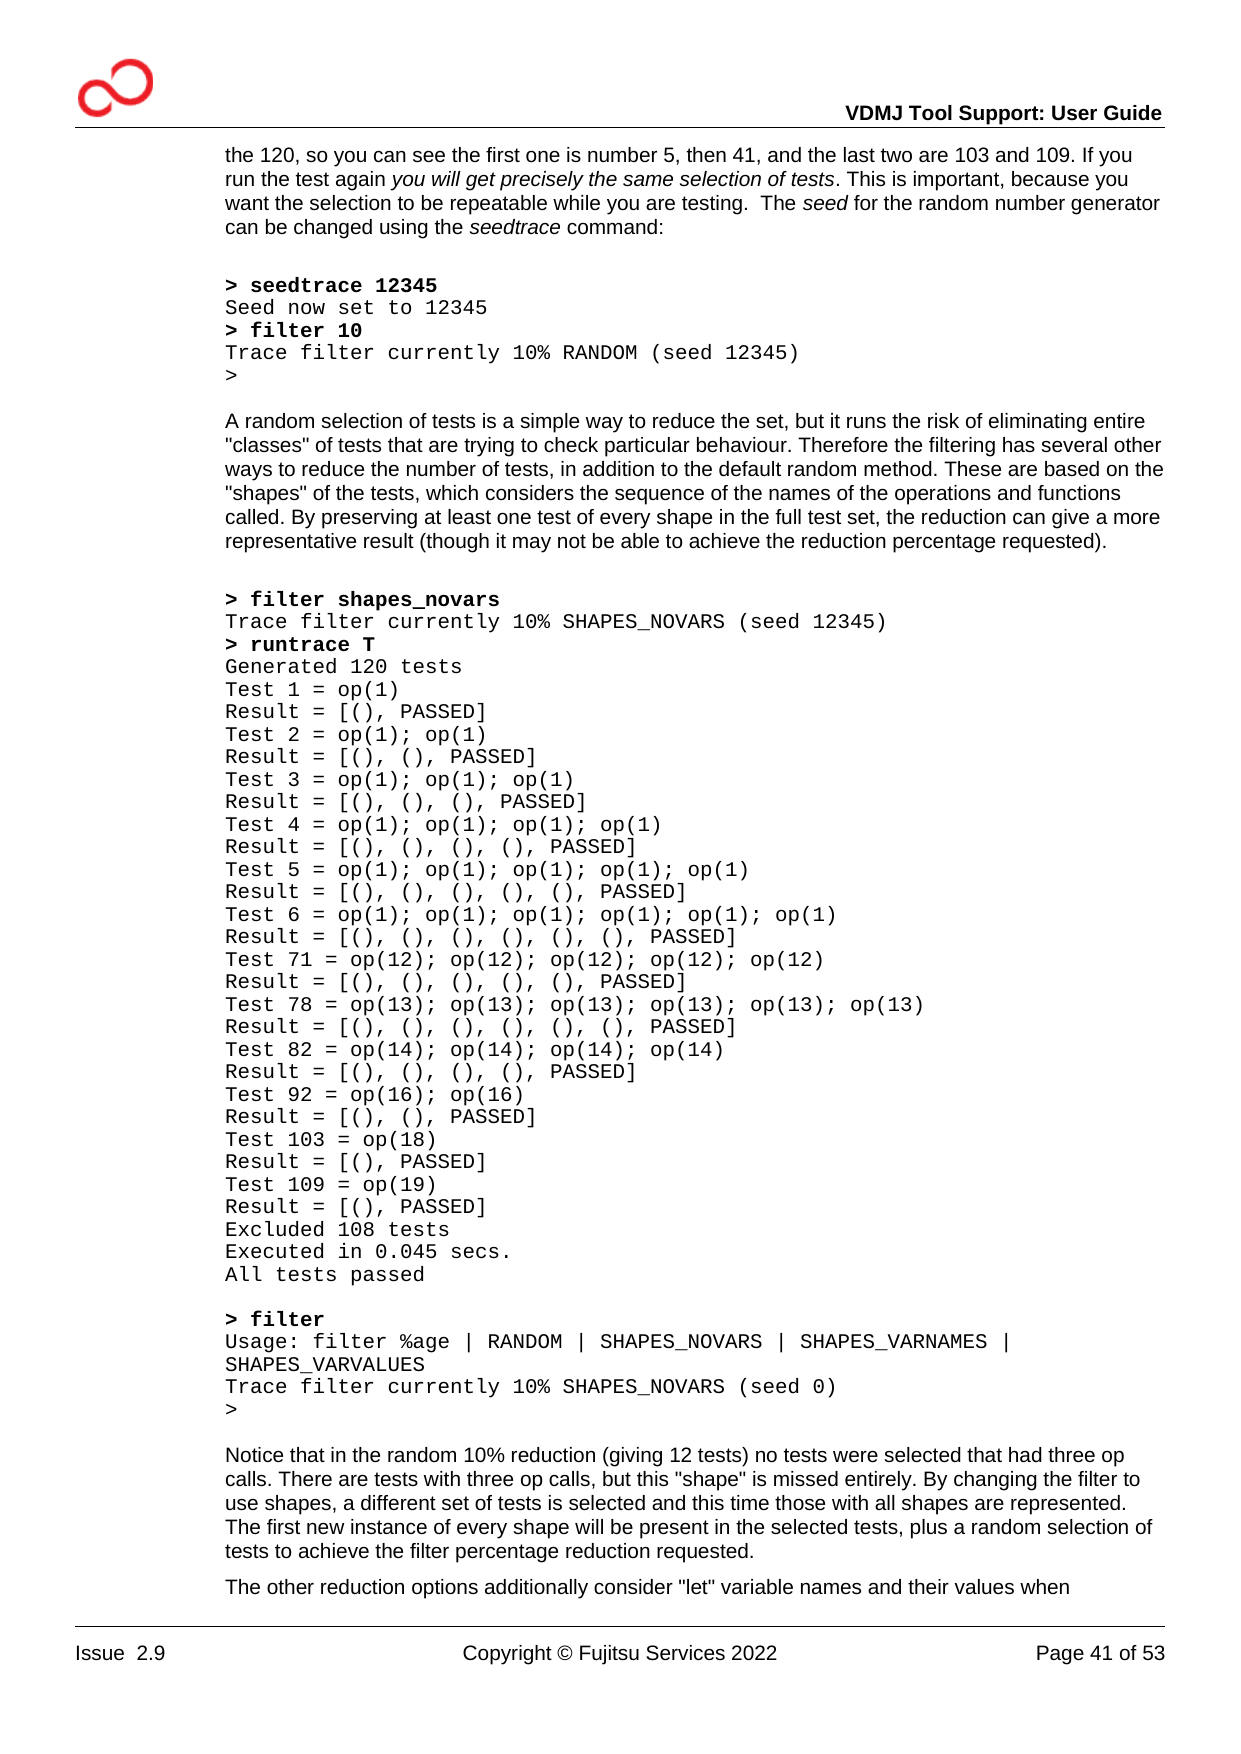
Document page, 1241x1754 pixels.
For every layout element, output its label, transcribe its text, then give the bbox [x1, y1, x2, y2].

text > [225, 364, 1165, 387]
text Executed in 0.045 secs. [225, 1241, 1165, 1263]
text Test 92 = op(16); op(16) [225, 1083, 1165, 1106]
text Seed now set to 12345 [225, 297, 1165, 319]
text Result = [(), PASSED] [225, 1196, 1165, 1218]
picture [78, 52, 153, 127]
text A random selection of tests is a simple way to reduce the set, but it runs the risk of eliminating entire "classes" of tests that are trying to check particular behaviour. Therefore the filtering has several other ways to reduce the number of tests, in addition to the default random method. These are based on the "shapes" of the tests, which considers the sequence of the names of the operations and functions called. By preserving at least one test of every shape in the full test set, the reduction can give a more representative result (though it may not be able to achieve the reduction percentage requested). [225, 409, 1165, 553]
text Result = [(), PASSED] [225, 1151, 1165, 1173]
text Test 109 = op(19) [225, 1173, 1165, 1196]
text Test 103 = op(18) [225, 1128, 1165, 1151]
text Test 6 = op(1); op(1); op(1); op(1); op(1); op(1) [225, 903, 1165, 926]
text Test 82 = op(14); op(14); op(14); op(14) [225, 1038, 1165, 1061]
text > [225, 1398, 1165, 1421]
text > filter 10 [225, 319, 1165, 342]
text Result = [(), (), (), (), (), PASSED] [225, 881, 1165, 903]
text Excluded 108 tests [225, 1218, 1165, 1241]
text Result = [(), (), (), (), PASSED] [225, 836, 1165, 858]
text Result = [(), (), PASSED] [225, 1106, 1165, 1128]
text Test 5 = op(1); op(1); op(1); op(1); op(1) [225, 858, 1165, 881]
text > seedtrace 12345 [225, 274, 1165, 297]
text Result = [(), (), PASSED] [225, 746, 1165, 768]
text Test 78 = op(13); op(13); op(13); op(13); op(13); op(13) [225, 993, 1165, 1016]
text Generated 120 tests [225, 656, 1165, 678]
text Trace filter currently 10% RANDOM (seed 12345) [225, 342, 1165, 364]
text Test 3 = op(1); op(1); op(1) [225, 768, 1165, 791]
text Result = [(), (), (), (), (), PASSED] [225, 971, 1165, 993]
text Notice that in the random 10% reduction (giving 12 tests) no tests were selected that had three op calls. There are tests with three op calls, but this "shape" is missed entirely. By changing the filter to use shapes, a different set of tests is selected and this time those with all shapes are represented. The first new instance of every shape will be present in the selected tests, plus a random selection of tests to achieve the filter percentage reduction requested. [225, 1443, 1165, 1563]
text > runtrace T [225, 633, 1165, 656]
text Trace filter currently 10% SHAPES_NOVARS (seed 12345) [225, 611, 1165, 633]
text All tests passed [225, 1263, 1165, 1286]
text the 120, so you can see the first one is number 5, then 41, and the last two are 103 and 109. If you run the test again you will get precisely the same selection of tests. This is important, because you want the selection to be repeatable while you are testing. The seed for the random number generator can be changed using the seedtrace command: [225, 143, 1165, 239]
text The other reduction options additionally consider "let" variable names and their values when [225, 1575, 1165, 1599]
text Test 4 = op(1); op(1); op(1); op(1) [225, 813, 1165, 836]
text Usage: filter %age | RANDOM | SHAPES_NOVARS | SHAPES_VARNAMES | SHAPES_VARVALUES [225, 1331, 1165, 1376]
text > filter [225, 1308, 1165, 1331]
text Result = [(), PASSED] [225, 701, 1165, 723]
text Result = [(), (), (), (), (), (), PASSED] [225, 1016, 1165, 1038]
text Result = [(), (), (), PASSED] [225, 791, 1165, 813]
text Test 71 = op(12); op(12); op(12); op(12); op(12) [225, 948, 1165, 971]
text Result = [(), (), (), (), PASSED] [225, 1061, 1165, 1083]
text Trace filter currently 10% SHAPES_NOVARS (seed 0) [225, 1376, 1165, 1398]
text Test 2 = op(1); op(1) [225, 723, 1165, 746]
text > filter shapes_novars [225, 588, 1165, 611]
text Result = [(), (), (), (), (), (), PASSED] [225, 926, 1165, 948]
text Test 1 = op(1) [225, 678, 1165, 701]
